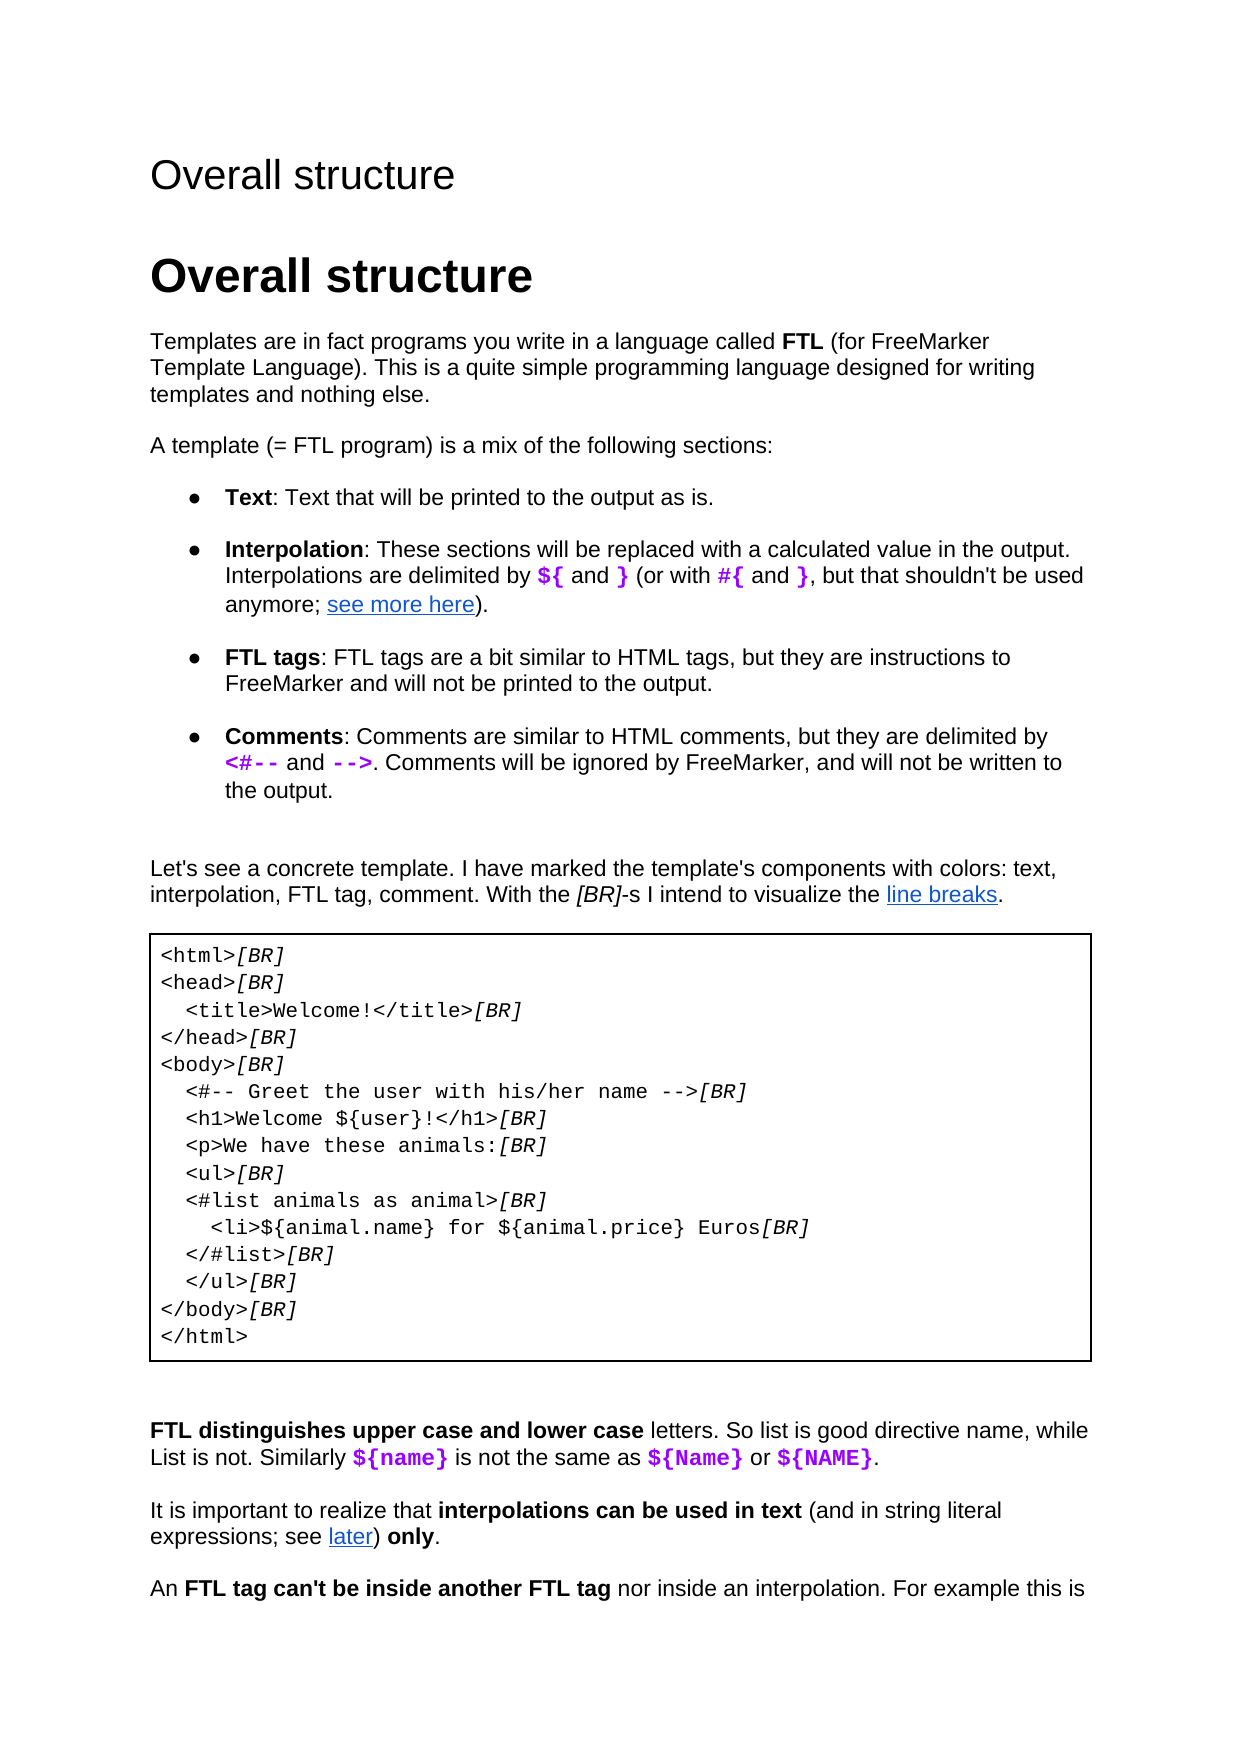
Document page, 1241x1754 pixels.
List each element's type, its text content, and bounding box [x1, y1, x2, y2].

table_header <html>[BR] <head>[BR] <title>Welcome!</title>[BR] </head>[BR] <body>[BR] <#-- Greet the user with his/her name -->[BR] <h1>Welcome ${user}!</h1>[BR] <p>We have these animals:[BR] <ul>[BR] <#list animals as animal>[BR] <li>${animal.name} for ${animal.price} Euros[BR] </#list>[BR] </ul>[BR] </body>[BR] </html> [151, 935, 1090, 1360]
text An FTL tag can't be inside another FTL tag nor inside an interpolation. For example this is [150, 1574, 1090, 1601]
list Comments: Comments are similar to HTML comments, but they are delimited by <#-- and -->. Comments will be ignored by FreeMarker, and will not be written to the output. [187, 723, 1090, 830]
list Interpolation: These sections will be replaced with a calculated value in the output. Interpolations are delimited by ${ and } (or with #{ and }, but that shouldn't be used anymore; see more here). [187, 536, 1090, 643]
list Text: Text that will be printed to the output as is. [187, 483, 1090, 536]
list FTL tags: FTL tags are a bit similar to HTML tags, but they are instructions to FreeMarker and will not be printed to the output. [187, 643, 1090, 723]
text Let's see a concrete template. I have marked the template's components with colors: text, interpolation, FTL tag, comment. With the [BR]-s I intend to visualize the line breaks. [150, 855, 1090, 908]
text It is important to realize that interpolations can be used in text (and in string literal expressions; see later) only. [150, 1497, 1090, 1549]
subtitle Overall structure [150, 150, 1090, 198]
text Templates are in fact programs you write in a language called FTL (for FreeMarker Template Language). This is a quite simple programming language designed for writing templates and nothing else. [150, 328, 1090, 407]
text A template (= FTL program) is a mix of the following sections: [150, 432, 1090, 458]
subtitle Overall structure [150, 248, 1090, 303]
text FTL distinguishes upper case and lower case letters. So list is good directive name, while List is not. Similarly ${name} is not the same as ${Name} or ${NAME}. [150, 1417, 1090, 1472]
